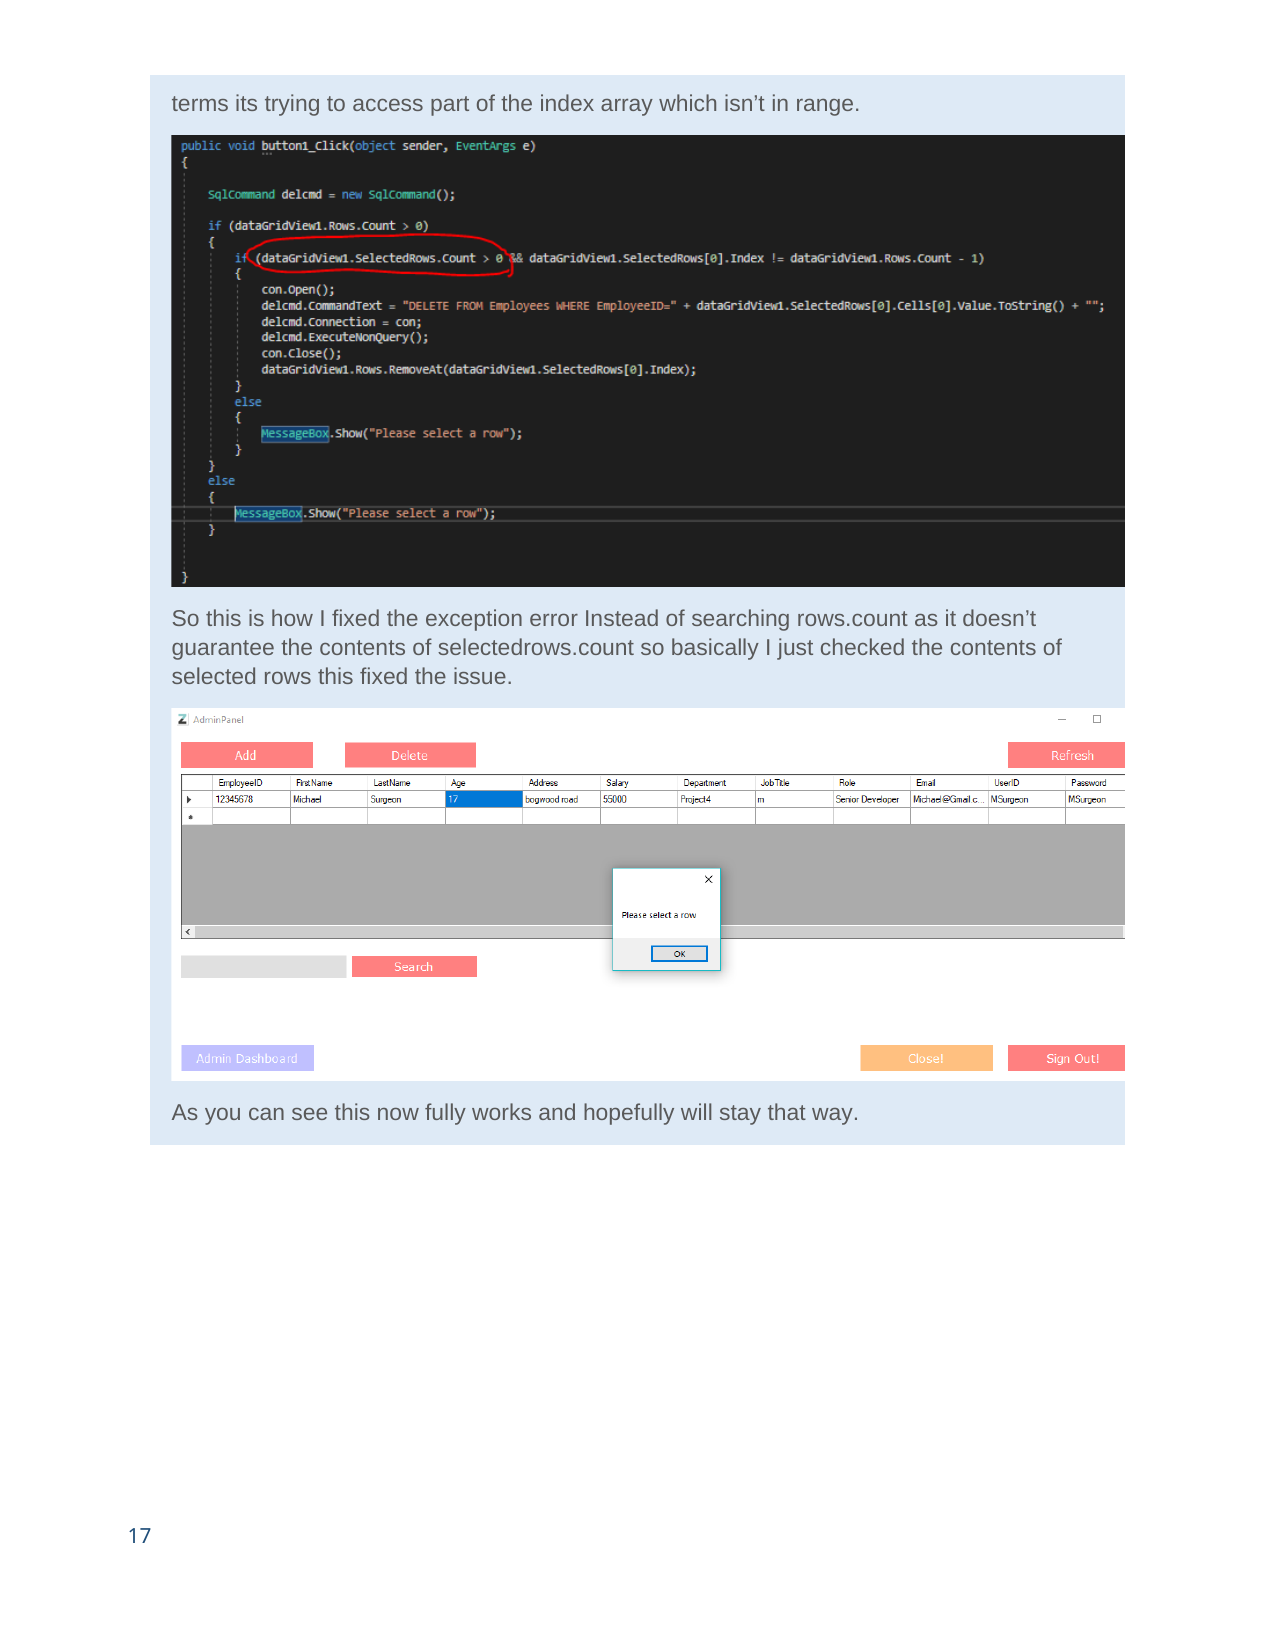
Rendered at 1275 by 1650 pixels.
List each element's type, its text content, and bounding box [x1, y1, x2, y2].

table_header So this is how I fixed the exception error Instead of searching rows.count as it doesn’t guarantee the contents of selectedrows.count so basically I just checked the contents of selected rows this fixed the issue. [171, 587, 1125, 708]
table_header As you can see this now fully works and hopefully will stay that way. [171, 1081, 1125, 1145]
table_header terms its trying to access part of the index array which isn’t in range. [171, 75, 1125, 135]
table_header [150, 75, 171, 1145]
